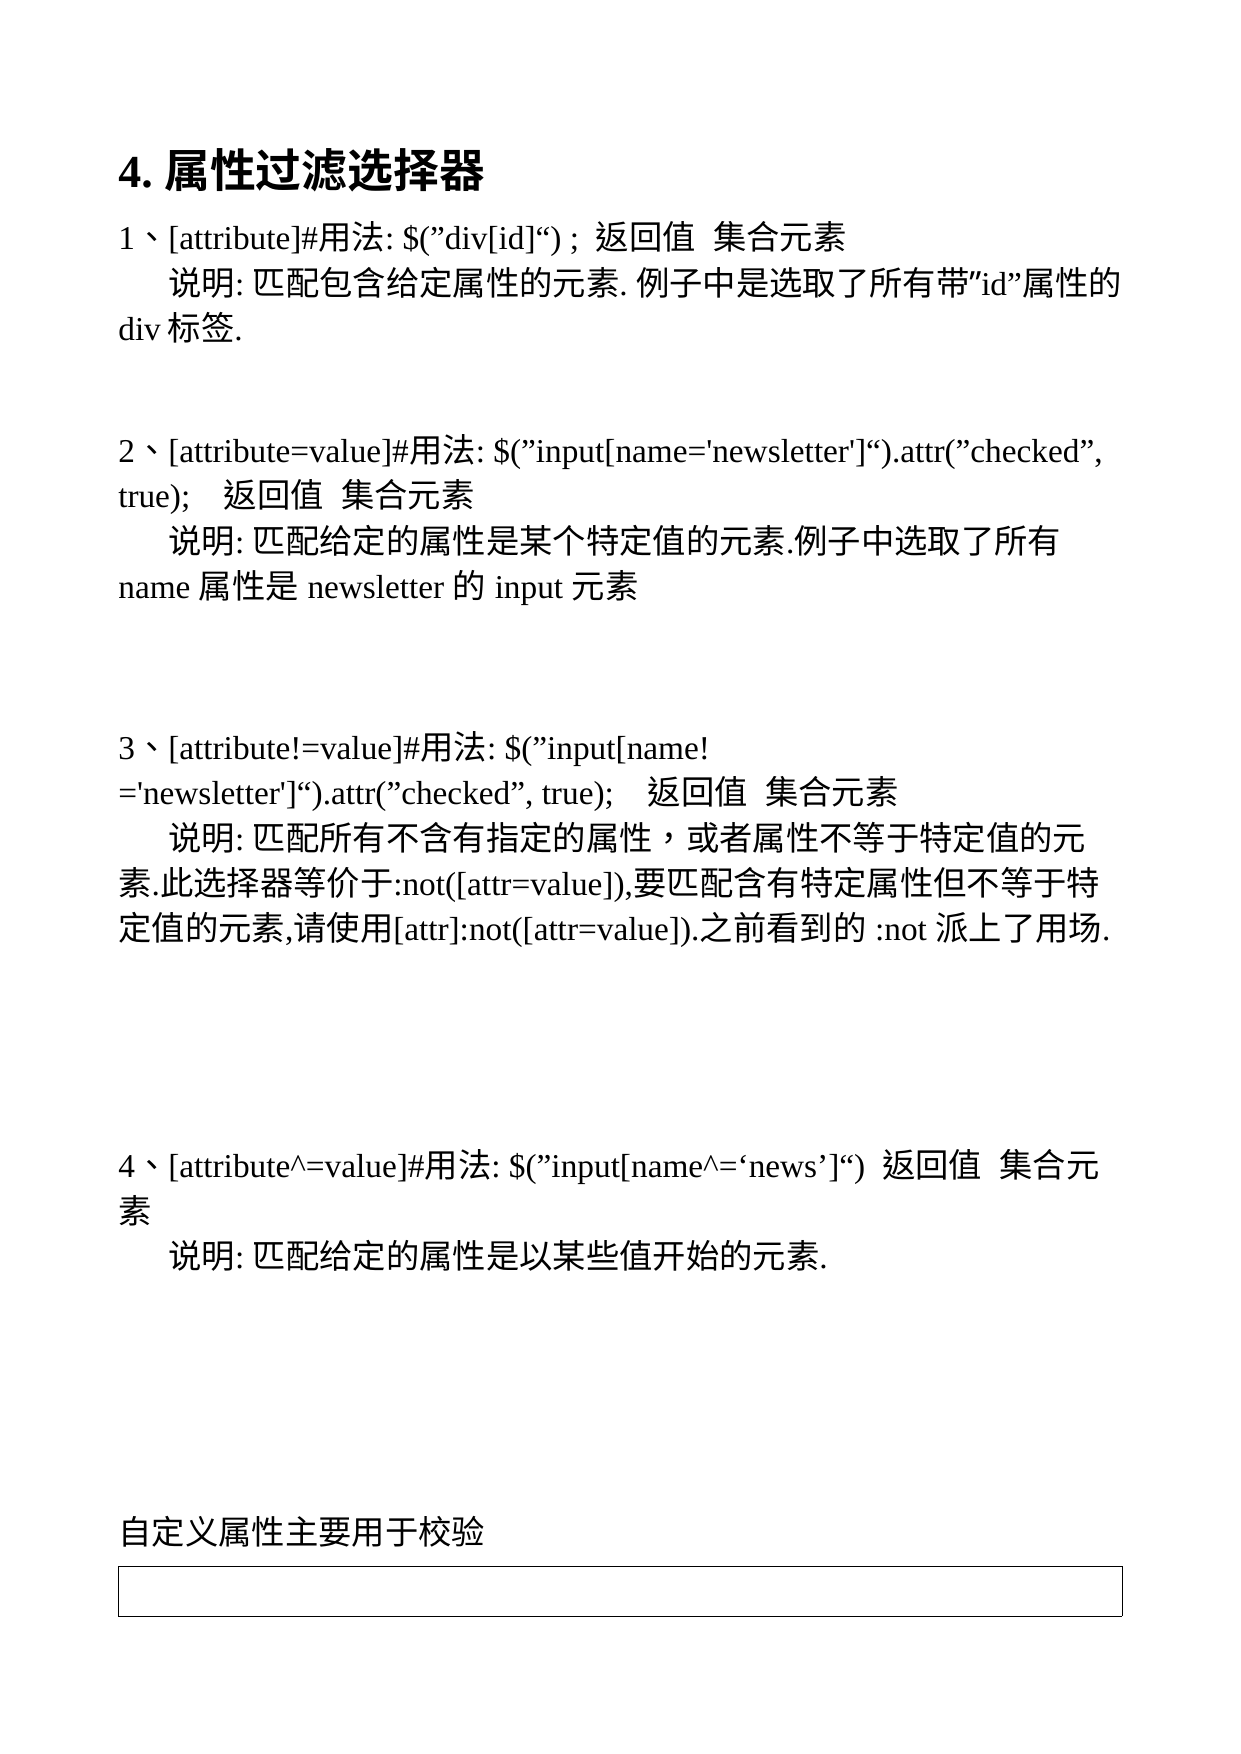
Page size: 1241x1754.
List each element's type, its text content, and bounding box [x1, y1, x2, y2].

text 说明: 匹配给定的属性是某个特定值的元素.例子中选取了所有 name 属性是 newsletter 的 input 元素 [118, 518, 1122, 608]
text 自定义属性主要用于校验 [118, 1508, 1122, 1554]
text 说明: 匹配给定的属性是以某些值开始的元素. [118, 1233, 1122, 1278]
table_header [119, 1567, 1122, 1616]
subtitle 4. 属性过滤选择器 [118, 139, 1122, 201]
text 2、[attribute=value]#用法: $(”input[name='newsletter']“).attr(”checked”, true); 返回值 集合元素 [118, 427, 1122, 518]
text 4、[attribute^=value]#用法: $(”input[name^=‘news’]“) 返回值 集合元素 [118, 1142, 1122, 1233]
text 1、[attribute]#用法: $(”div[id]“) ; 返回值 集合元素 [118, 214, 1122, 259]
text 说明: 匹配所有不含有指定的属性，或者属性不等于特定值的元素.此选择器等价于:not([attr=value]),要匹配含有特定属性但不等于特定值的元素,请使用[attr]:not([attr=value]).之前看到的 :not 派上了用场. [118, 814, 1122, 951]
text 说明: 匹配包含给定属性的元素. 例子中是选取了所有带”id”属性的div标签. [118, 259, 1122, 350]
text 3、[attribute!=value]#用法: $(”input[name!='newsletter']“).attr(”checked”, true); 返回值 集合元素 [118, 723, 1122, 814]
